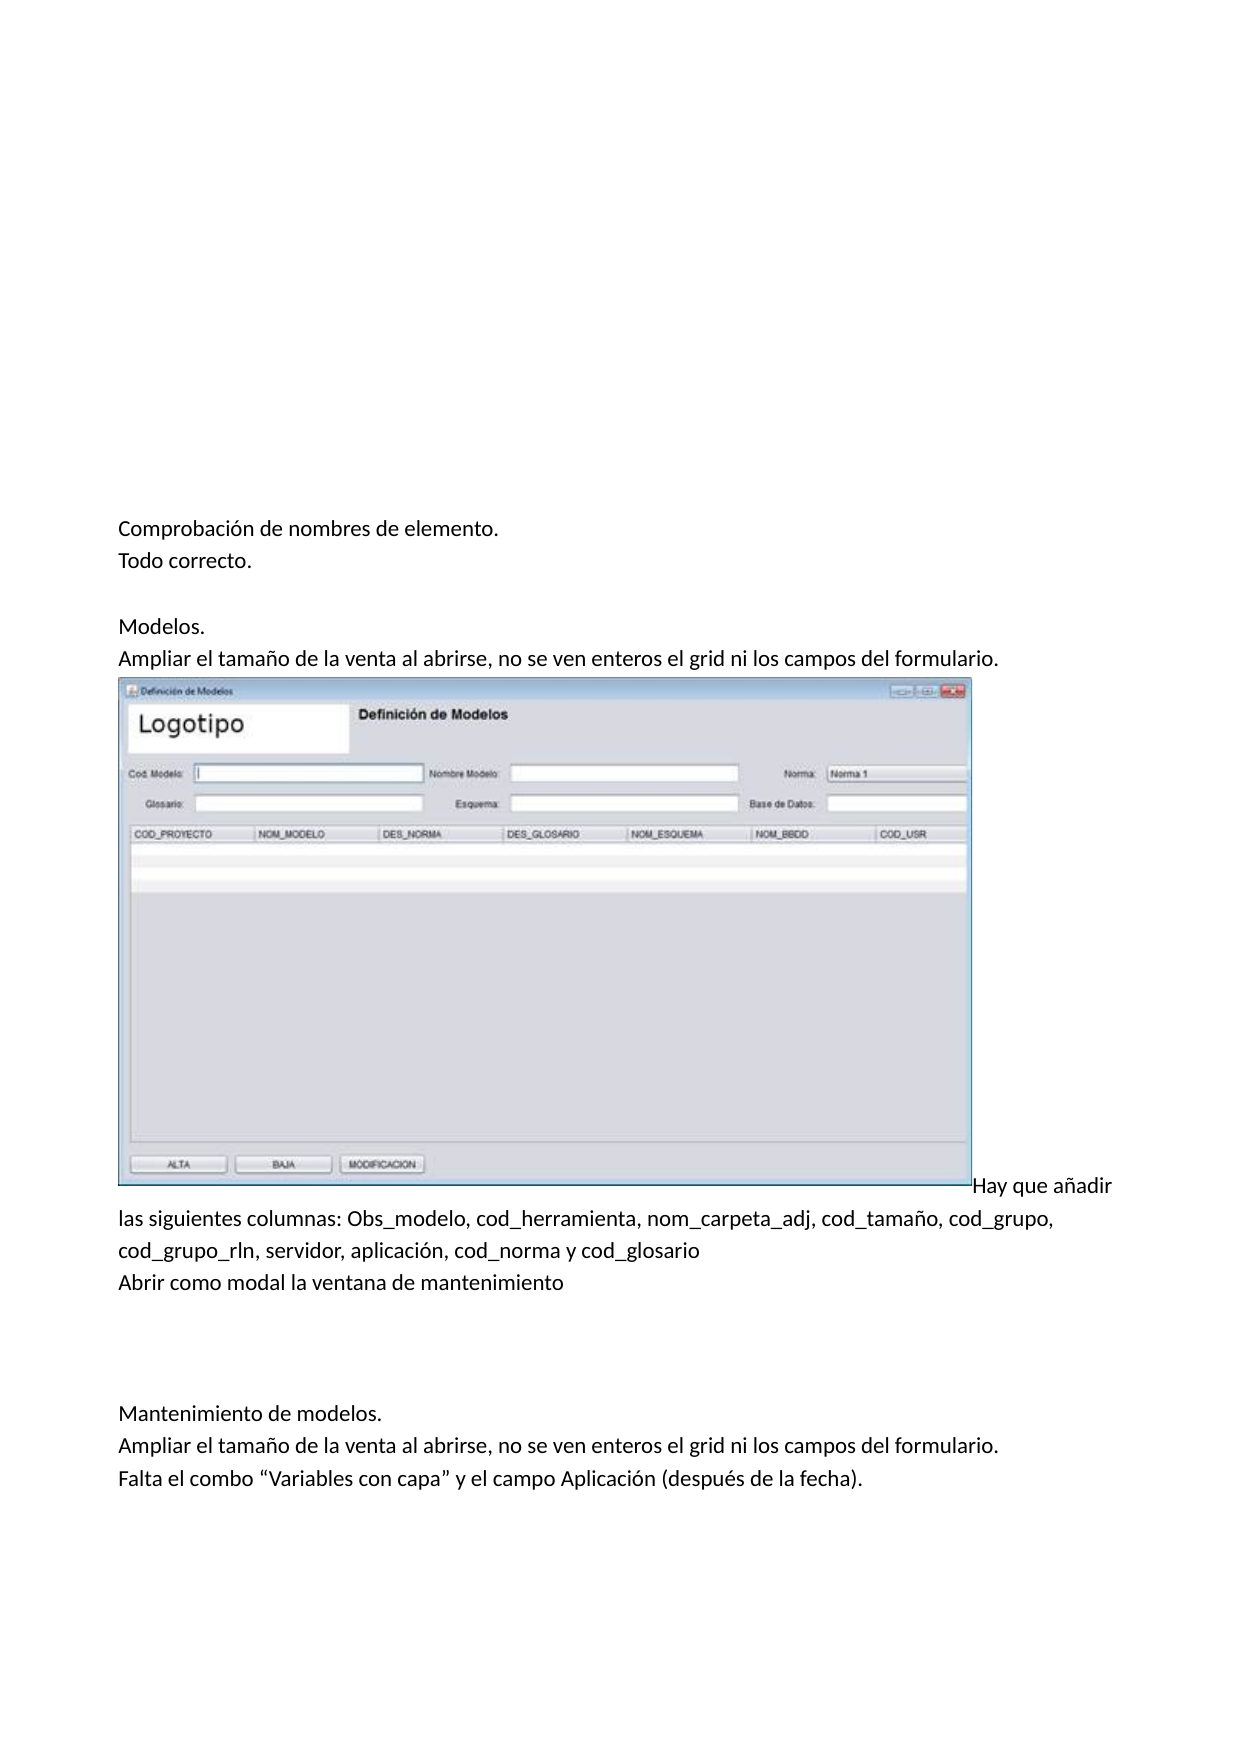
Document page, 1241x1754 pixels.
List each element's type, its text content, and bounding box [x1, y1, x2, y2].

text Hay que añadir las siguientes columnas: Obs_modelo, cod_herramienta, nom_carpeta_adj, cod_tamaño, cod_grupo, cod_grupo_rln, servidor, aplicación, cod_norma y cod_glosario [118, 1171, 1122, 1264]
text Comprobación de nombres de elemento. [118, 514, 1122, 542]
text Abrir como modal la ventana de mantenimiento [118, 1268, 1122, 1296]
text Mantenimiento de modelos. [118, 1399, 1122, 1427]
text Ampliar el tamaño de la venta al abrirse, no se ven enteros el grid ni los campos del formulario. [118, 1431, 1122, 1459]
text Todo correcto. [118, 547, 1122, 574]
text Falta el combo “Variables con capa” y el campo Aplicación (después de la fecha). [118, 1464, 1122, 1492]
text Ampliar el tamaño de la venta al abrirse, no se ven enteros el grid ni los campos del formulario. [118, 644, 1122, 672]
text Modelos. [118, 612, 1122, 640]
picture [118, 677, 973, 1186]
